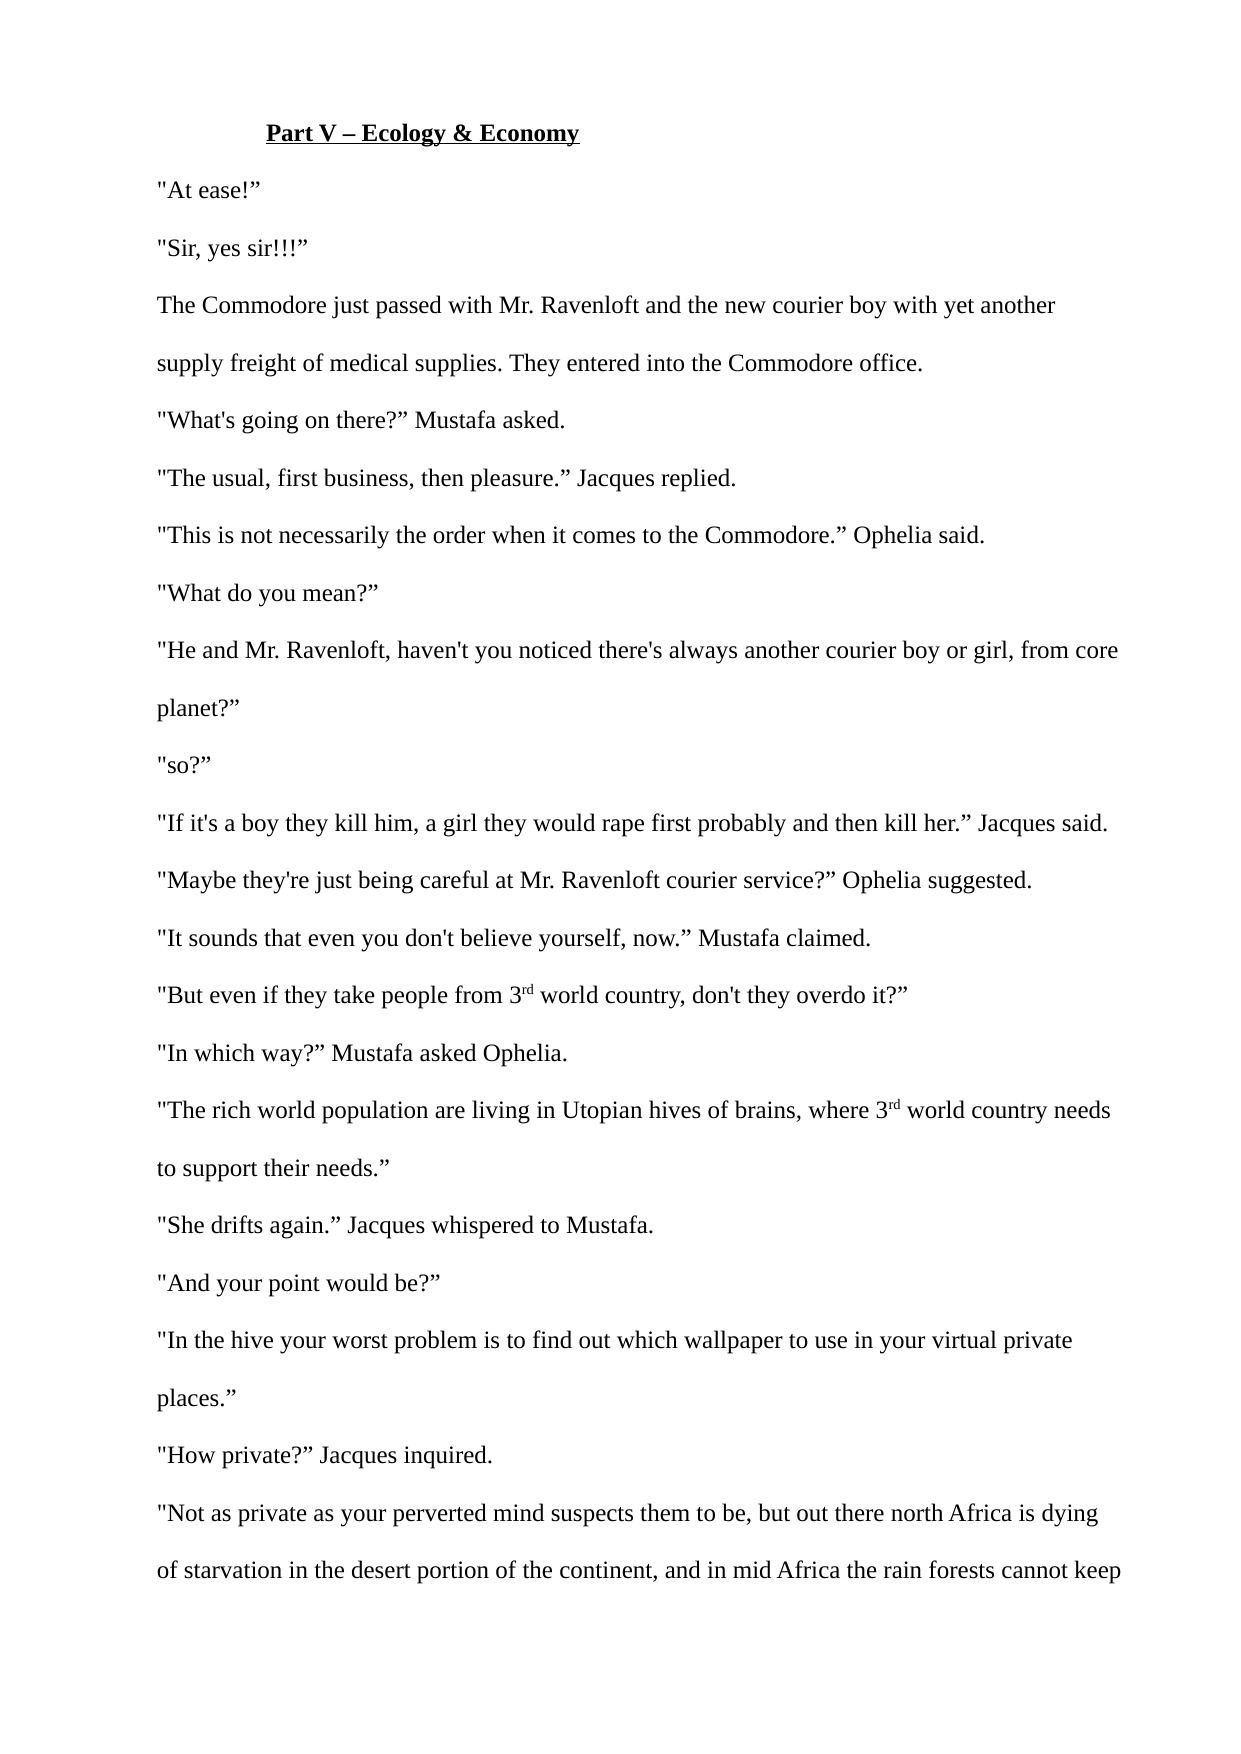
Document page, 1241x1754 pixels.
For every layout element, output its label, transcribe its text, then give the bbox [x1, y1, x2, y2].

text "Maybe they're just being careful at Mr. Ravenloft courier service?” Ophelia suggested. [157, 866, 1122, 894]
text "And your point would be?” [157, 1268, 1122, 1297]
text "How private?” Jacques inquired. [157, 1441, 1122, 1469]
text The Commodore just passed with Mr. Ravenloft and the new courier boy with yet another supply freight of medical supplies. They entered into the Commodore office. [157, 291, 1122, 377]
text "The usual, first business, then pleasure.” Jacques replied. [157, 463, 1122, 492]
text "At ease!” [157, 176, 1122, 204]
text "What's going on there?” Mustafa asked. [157, 406, 1122, 434]
text "If it's a boy they kill him, a girl they would rape first probably and then kill her.” Jacques said. [157, 808, 1122, 837]
text Part V – Ecology & Economy [118, 118, 1122, 147]
text "Sir, yes sir!!!” [157, 233, 1122, 262]
text "so?” [157, 751, 1122, 779]
text "He and Mr. Ravenloft, haven't you noticed there's always another courier boy or girl, from core planet?” [157, 636, 1122, 722]
text "In the hive your worst problem is to find out which wallpaper to use in your virtual private places.” [157, 1326, 1122, 1412]
text "It sounds that even you don't believe yourself, now.” Mustafa claimed. [157, 923, 1122, 952]
text "But even if they take people from 3rd world country, don't they overdo it?” [157, 981, 1122, 1009]
text "This is not necessarily the order when it comes to the Commodore.” Ophelia said. [157, 521, 1122, 549]
text "The rich world population are living in Utopian hives of brains, where 3rd world country needs to support their needs.” [157, 1096, 1122, 1182]
text "Not as private as your perverted mind suspects them to be, but out there north Africa is dying of starvation in the desert portion of the continent, and in mid Africa the rain forests cannot keep [157, 1498, 1122, 1584]
text "What do you mean?” [157, 578, 1122, 607]
text "She drifts again.” Jacques whispered to Mustafa. [157, 1211, 1122, 1239]
text "In which way?” Mustafa asked Ophelia. [157, 1038, 1122, 1067]
